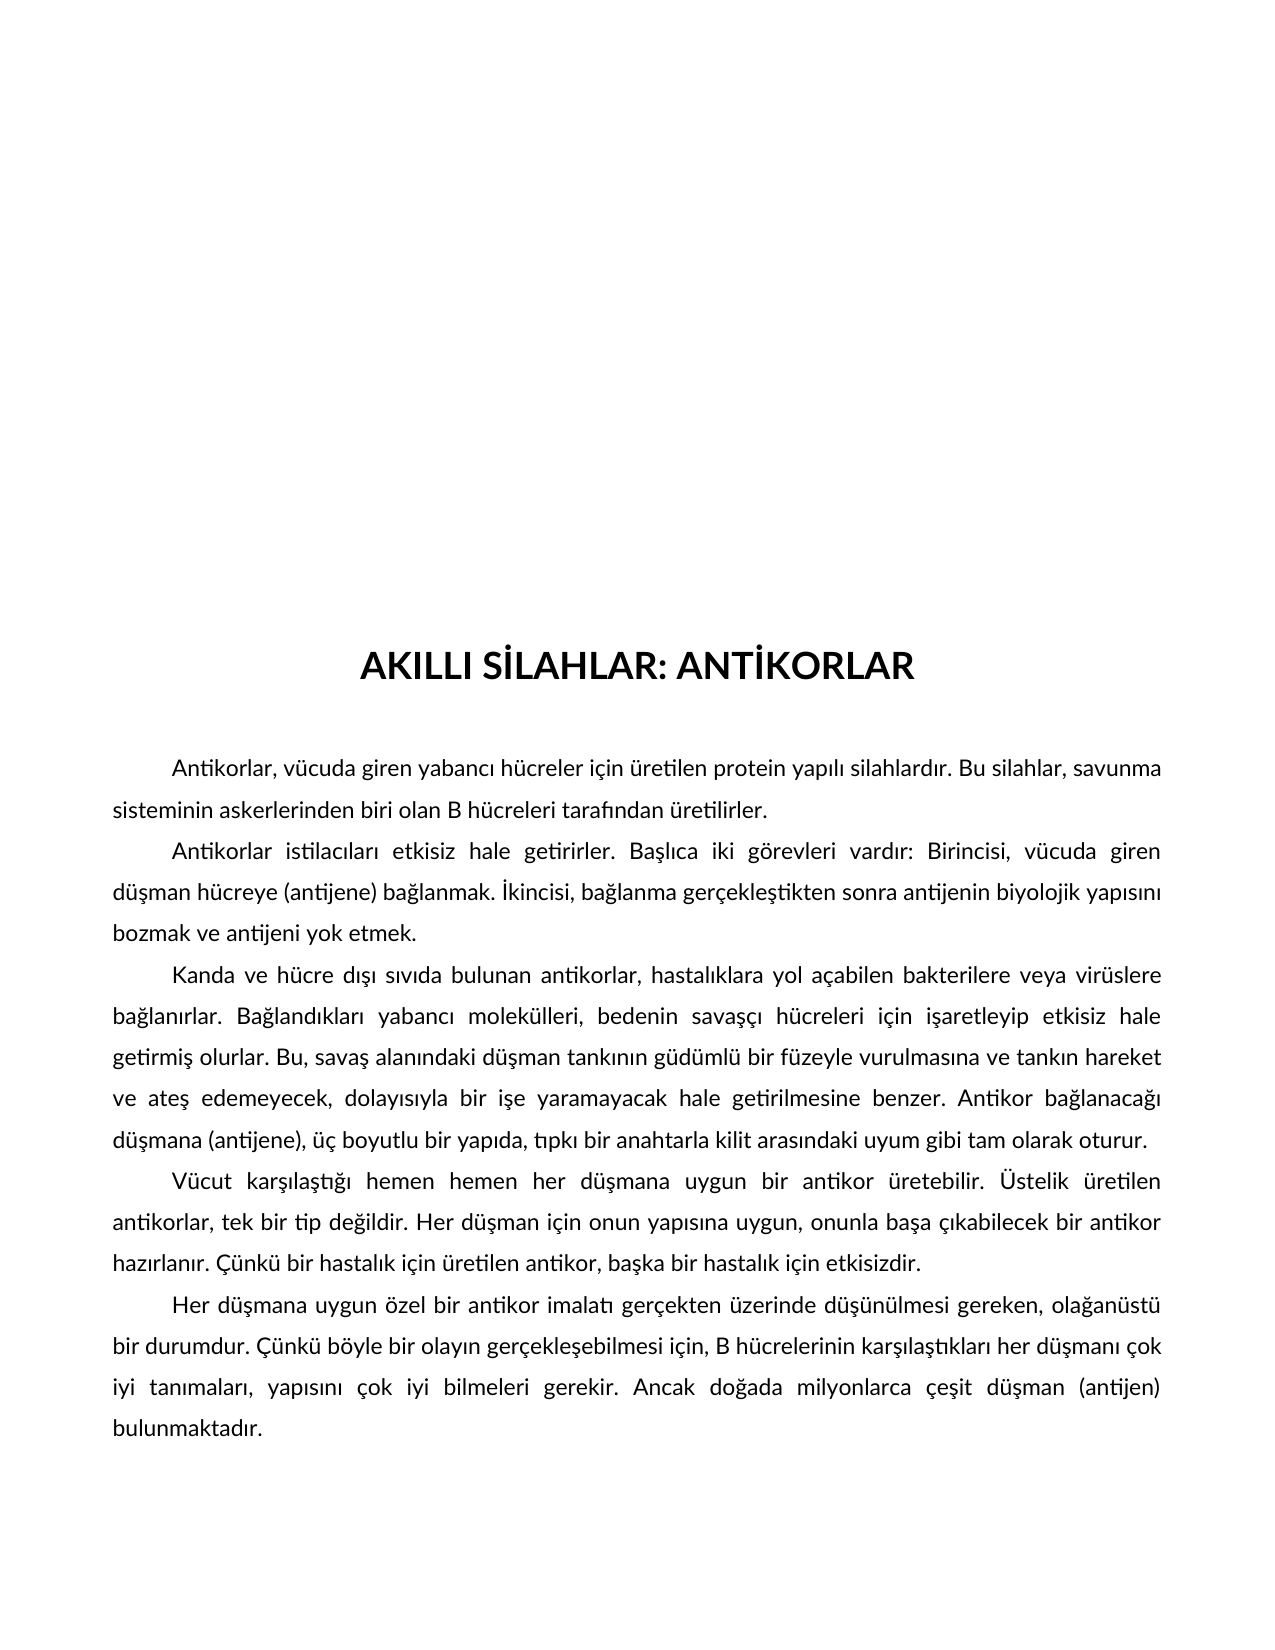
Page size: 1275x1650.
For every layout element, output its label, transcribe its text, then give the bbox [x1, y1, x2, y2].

text Antikorlar, vücuda giren yabancı hücreler için üretilen protein yapılı silahlardır. Bu silahlar, savunma sisteminin askerlerinden biri olan B hücreleri tarafından üretilirler. [112, 754, 1162, 823]
text Kanda ve hücre dışı sıvıda bulunan antikorlar, hastalıklara yol açabilen bakterilere veya virüslere bağlanırlar. Bağlandıkları yabancı molekülleri, bedenin savaşçı hücreleri için işaretleyip etkisiz hale getirmiş olurlar. Bu, savaş alanındaki düşman tankının güdümlü bir füzeyle vurulmasına ve tankın hareket ve ateş edemeyecek, dolayısıyla bir işe yaramayacak hale getirilmesine benzer. Antikor bağlanacağı düşmana (antijene), üç boyutlu bir yapıda, tıpkı bir anahtarla kilit arasındaki uyum gibi tam olarak oturur. [112, 961, 1162, 1153]
text Antikorlar istilacıları etkisiz hale getirirler. Başlıca iki görevleri vardır: Birincisi, vücuda giren düşman hücreye (antijene) bağlanmak. İkincisi, bağlanma gerçekleştikten sonra antijenin biyolojik yapısını bozmak ve antijeni yok etmek. [112, 837, 1162, 947]
text Her düşmana uygun özel bir antikor imalatı gerçekten üzerinde düşünülmesi gereken, olağanüstü bir durumdur. Çünkü böyle bir olayın gerçekleşebilmesi için, B hücrelerinin karşılaştıkları her düşmanı çok iyi tanımaları, yapısını çok iyi bilmeleri gerekir. Ancak doğada milyonlarca çeşit düşman (antijen) bulunmaktadır. [112, 1291, 1162, 1442]
text Vücut karşılaştığı hemen hemen her düşmana uygun bir antikor üretebilir. Üstelik üretilen antikorlar, tek bir tip değildir. Her düşman için onun yapısına uygun, onunla başa çıkabilecek bir antikor hazırlanır. Çünkü bir hastalık için üretilen antikor, başka bir hastalık için etkisizdir. [112, 1167, 1162, 1277]
text AKILLI SİLAHLAR: ANTİKORLAR [112, 643, 1162, 688]
